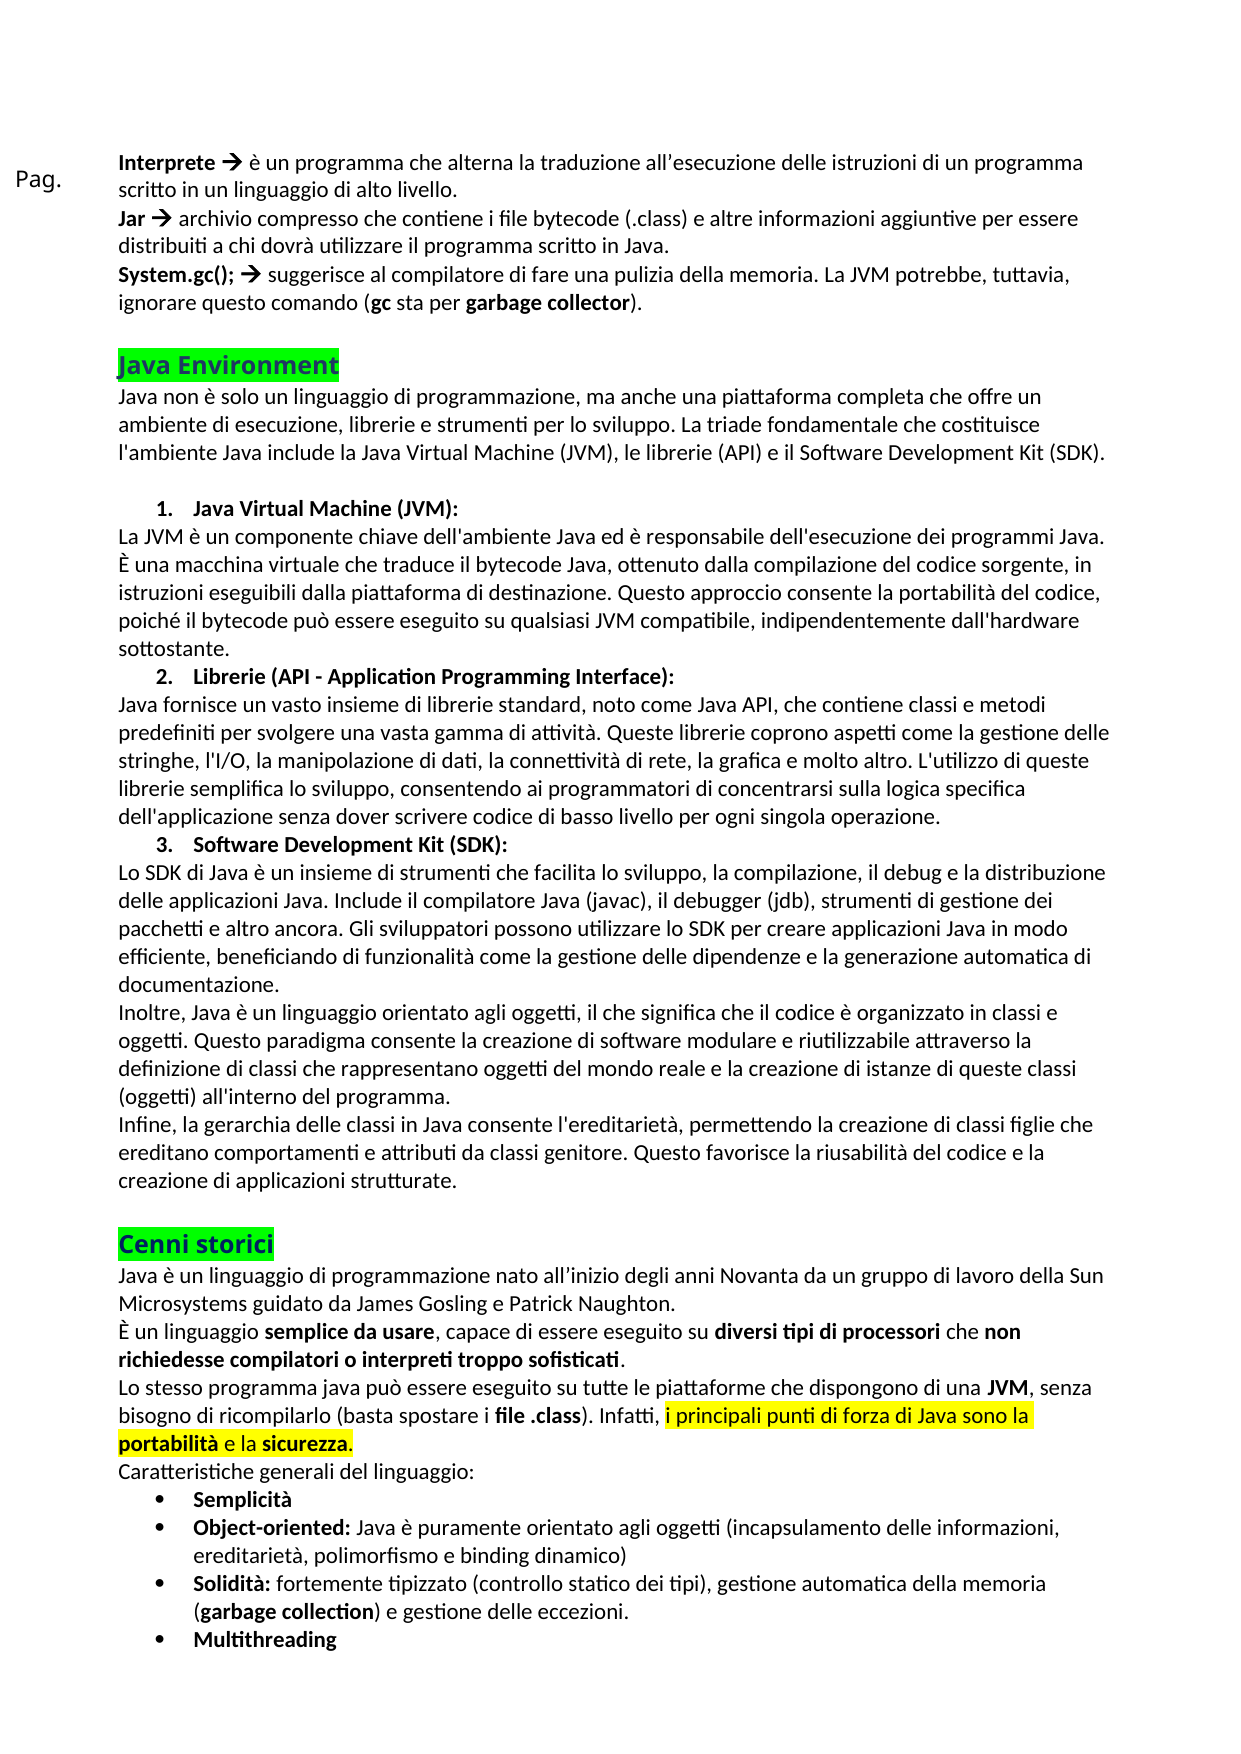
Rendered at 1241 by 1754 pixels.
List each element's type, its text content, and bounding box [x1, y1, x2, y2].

text Interprete  è un programma che alterna la traduzione all’esecuzione delle istruzioni di un programma scritto in un linguaggio di alto livello. [118, 148, 1122, 204]
list Java Virtual Machine (JVM): [156, 494, 1122, 522]
list Multithreading [156, 1625, 1122, 1653]
text Java fornisce un vasto insieme di librerie standard, noto come Java API, che contiene classi e metodi predefiniti per svolgere una vasta gamma di attività. Queste librerie coprono aspetti come la gestione delle stringhe, l'I/O, la manipolazione di dati, la connettività di rete, la grafica e molto altro. L'utilizzo di queste librerie semplifica lo sviluppo, consentendo ai programmatori di concentrarsi sulla logica specifica dell'applicazione senza dover scrivere codice di basso livello per ogni singola operazione. [118, 690, 1122, 830]
list Object-oriented: Java è puramente orientato agli oggetti (incapsulamento delle informazioni, ereditarietà, polimorfismo e binding dinamico) [156, 1513, 1122, 1569]
list Semplicità [156, 1485, 1122, 1513]
text Java è un linguaggio di programmazione nato all’inizio degli anni Novanta da un gruppo di lavoro della Sun Microsystems guidato da James Gosling e Patrick Naughton. [118, 1261, 1122, 1317]
text Lo stesso programma java può essere eseguito su tutte le piattaforme che dispongono di una JVM, senza bisogno di ricompilarlo (basta spostare i file .class). Infatti, i principali punti di forza di Java sono la portabilità e la sicurezza. [118, 1373, 1122, 1457]
subtitle Cenni storici [118, 1227, 1122, 1261]
text System.gc();  suggerisce al compilatore di fare una pulizia della memoria. La JVM potrebbe, tuttavia, ignorare questo comando (gc sta per garbage collector). [118, 260, 1122, 316]
text Jar  archivio compresso che contiene i file bytecode (.class) e altre informazioni aggiuntive per essere distribuiti a chi dovrà utilizzare il programma scritto in Java. [118, 204, 1122, 260]
text Caratteristiche generali del linguaggio: [118, 1457, 1122, 1485]
text Java non è solo un linguaggio di programmazione, ma anche una piattaforma completa che offre un ambiente di esecuzione, librerie e strumenti per lo sviluppo. La triade fondamentale che costituisce l'ambiente Java include la Java Virtual Machine (JVM), le librerie (API) e il Software Development Kit (SDK). [118, 382, 1122, 466]
list Software Development Kit (SDK): [156, 830, 1122, 858]
list Solidità: fortemente tipizzato (controllo statico dei tipi), gestione automatica della memoria (garbage collection) e gestione delle eccezioni. [156, 1569, 1122, 1625]
text Infine, la gerarchia delle classi in Java consente l'ereditarietà, permettendo la creazione di classi figlie che ereditano comportamenti e attributi da classi genitore. Questo favorisce la riusabilità del codice e la creazione di applicazioni strutturate. [118, 1111, 1122, 1194]
subtitle Java Environment [118, 348, 1122, 382]
text È un linguaggio semplice da usare, capace di essere eseguito su diversi tipi di processori che non richiedesse compilatori o interpreti troppo sofisticati. [118, 1317, 1122, 1373]
text Inoltre, Java è un linguaggio orientato agli oggetti, il che significa che il codice è organizzato in classi e oggetti. Questo paradigma consente la creazione di software modulare e riutilizzabile attraverso la definizione di classi che rappresentano oggetti del mondo reale e la creazione di istanze di queste classi (oggetti) all'interno del programma. [118, 998, 1122, 1111]
text La JVM è un componente chiave dell'ambiente Java ed è responsabile dell'esecuzione dei programmi Java. È una macchina virtuale che traduce il bytecode Java, ottenuto dalla compilazione del codice sorgente, in istruzioni eseguibili dalla piattaforma di destinazione. Questo approccio consente la portabilità del codice, poiché il bytecode può essere eseguito su qualsiasi JVM compatibile, indipendentemente dall'hardware sottostante. [118, 522, 1122, 662]
list Librerie (API - Application Programming Interface): [156, 662, 1122, 690]
text Lo SDK di Java è un insieme di strumenti che facilita lo sviluppo, la compilazione, il debug e la distribuzione delle applicazioni Java. Include il compilatore Java (javac), il debugger (jdb), strumenti di gestione dei pacchetti e altro ancora. Gli sviluppatori possono utilizzare lo SDK per creare applicazioni Java in modo efficiente, beneficiando di funzionalità come la gestione delle dipendenze e la generazione automatica di documentazione. [118, 858, 1122, 998]
